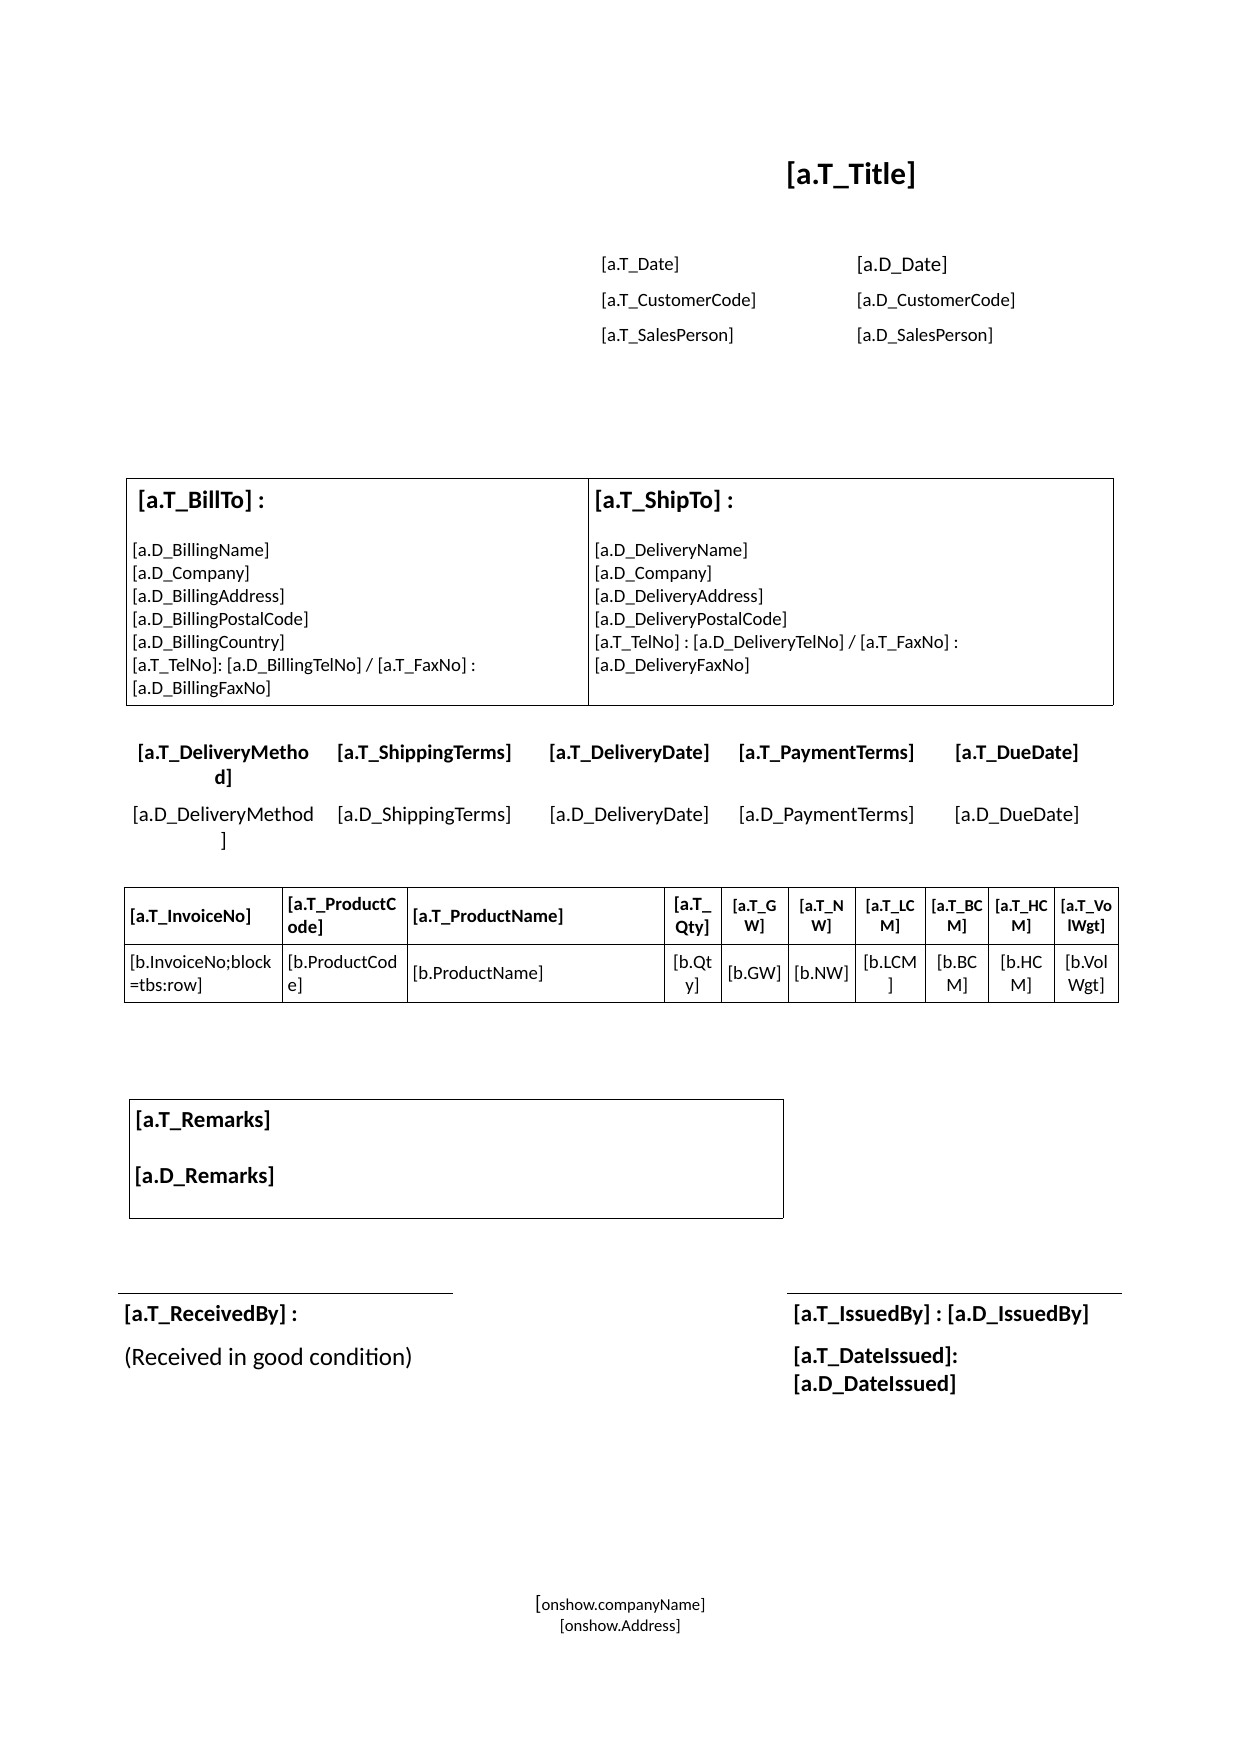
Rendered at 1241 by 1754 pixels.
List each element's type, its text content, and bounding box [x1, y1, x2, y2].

table_header [118, 1251, 453, 1293]
table_header [a.T_NW] [789, 888, 855, 944]
table_header [a.T_Date] [596, 246, 851, 283]
table_header [a.T_PaymentTerms] [730, 734, 923, 796]
table_cell [b.ProductName] [408, 945, 664, 1002]
table_header [a.T_DueDate] [923, 734, 1111, 796]
table_cell [a.D_BillingName] [a.D_Company] [a.D_BillingAddress] [a.D_BillingPostalCode] [a.D_BillingCountry] [a.T_TelNo]: [a.D_BillingTelNo] / [a.T_FaxNo] : [a.D_BillingFaxNo] [127, 533, 588, 704]
table_header [787, 1251, 1122, 1293]
table_cell [a.T_SalesPerson] [596, 317, 851, 352]
table_header [126, 240, 590, 437]
table_cell [b.GW] [722, 945, 788, 1002]
table_cell [b.InvoiceNo;block=tbs:row] [125, 945, 282, 1002]
table_header [a.T_ProductCode] [283, 888, 407, 944]
table_cell [b.HCM] [989, 945, 1054, 1002]
table_cell [b.NW] [789, 945, 855, 1002]
table_cell [b.Qty] [665, 945, 721, 1002]
table_cell [a.D_DeliveryMethod] [126, 796, 320, 858]
table_header [a.T_VolWgt] [1055, 888, 1118, 944]
table_cell [a.D_DeliveryName] [a.D_Company] [a.D_DeliveryAddress] [a.D_DeliveryPostalCode] [a.T_TelNo] : [a.D_DeliveryTelNo] / [a.T_FaxNo] : [a.D_DeliveryFaxNo] [589, 533, 1113, 704]
table_cell [a.D_CustomerCode] [851, 283, 1106, 317]
table_header [a.T_BCM] [926, 888, 988, 944]
table_cell [b.VolWgt] [1055, 945, 1118, 1002]
table_header [a.T_ShippingTerms] [320, 734, 528, 796]
table_cell [a.D_SalesPerson] [851, 317, 1106, 352]
table_cell [590, 198, 1112, 240]
table_header [a.T_Qty] [665, 888, 721, 944]
table_header [590, 240, 1112, 437]
table_cell [a.D_ShippingTerms] [320, 796, 528, 858]
table_cell [a.T_CustomerCode] [596, 283, 851, 317]
table_header [a.D_Date] [851, 246, 1106, 283]
table_cell (Received in good condition) [118, 1335, 453, 1403]
table_header [a.T_Title] [590, 149, 1112, 198]
table_cell [620, 1445, 1122, 1487]
table_header [a.T_HCM] [989, 888, 1054, 944]
table_header [a.T_GW] [722, 888, 788, 944]
table_header [124, 1093, 789, 1251]
table_cell [a.T_ReceivedBy] : [118, 1294, 453, 1335]
table_header [453, 1251, 787, 1293]
table_header [a.T_ShipTo] : [589, 479, 1113, 533]
table_cell [a.T_IssuedBy] : [a.D_IssuedBy] [787, 1294, 1122, 1335]
table_header [789, 1093, 1118, 1251]
table_header [a.T_ProductName] [408, 888, 664, 944]
table_cell [126, 198, 590, 240]
table_header [118, 1403, 620, 1445]
table_cell [a.T_DateIssued]: [a.D_DateIssued] [787, 1335, 1122, 1403]
table_header [a.T_Remarks] [a.D_Remarks] [130, 1100, 783, 1217]
table_cell [118, 1445, 620, 1487]
table_header [a.T_DeliveryDate] [529, 734, 730, 796]
table_cell [b.BCM] [926, 945, 988, 1002]
table_cell [453, 1335, 787, 1403]
table_cell [b.LCM] [856, 945, 925, 1002]
table_header [620, 1403, 1122, 1445]
table_header [126, 149, 590, 198]
table_header [a.T_InvoiceNo] [125, 888, 282, 944]
table_cell [b.ProductCode] [283, 945, 407, 1002]
table_header [a.T_BillTo] : [127, 479, 588, 533]
table_cell [a.D_DeliveryDate] [529, 796, 730, 858]
table_cell [a.D_PaymentTerms] [730, 796, 923, 858]
table_cell [a.D_DueDate] [923, 796, 1111, 858]
table_header [a.T_LCM] [856, 888, 925, 944]
table_header [a.T_DeliveryMethod] [126, 734, 320, 796]
table_cell [453, 1293, 787, 1335]
